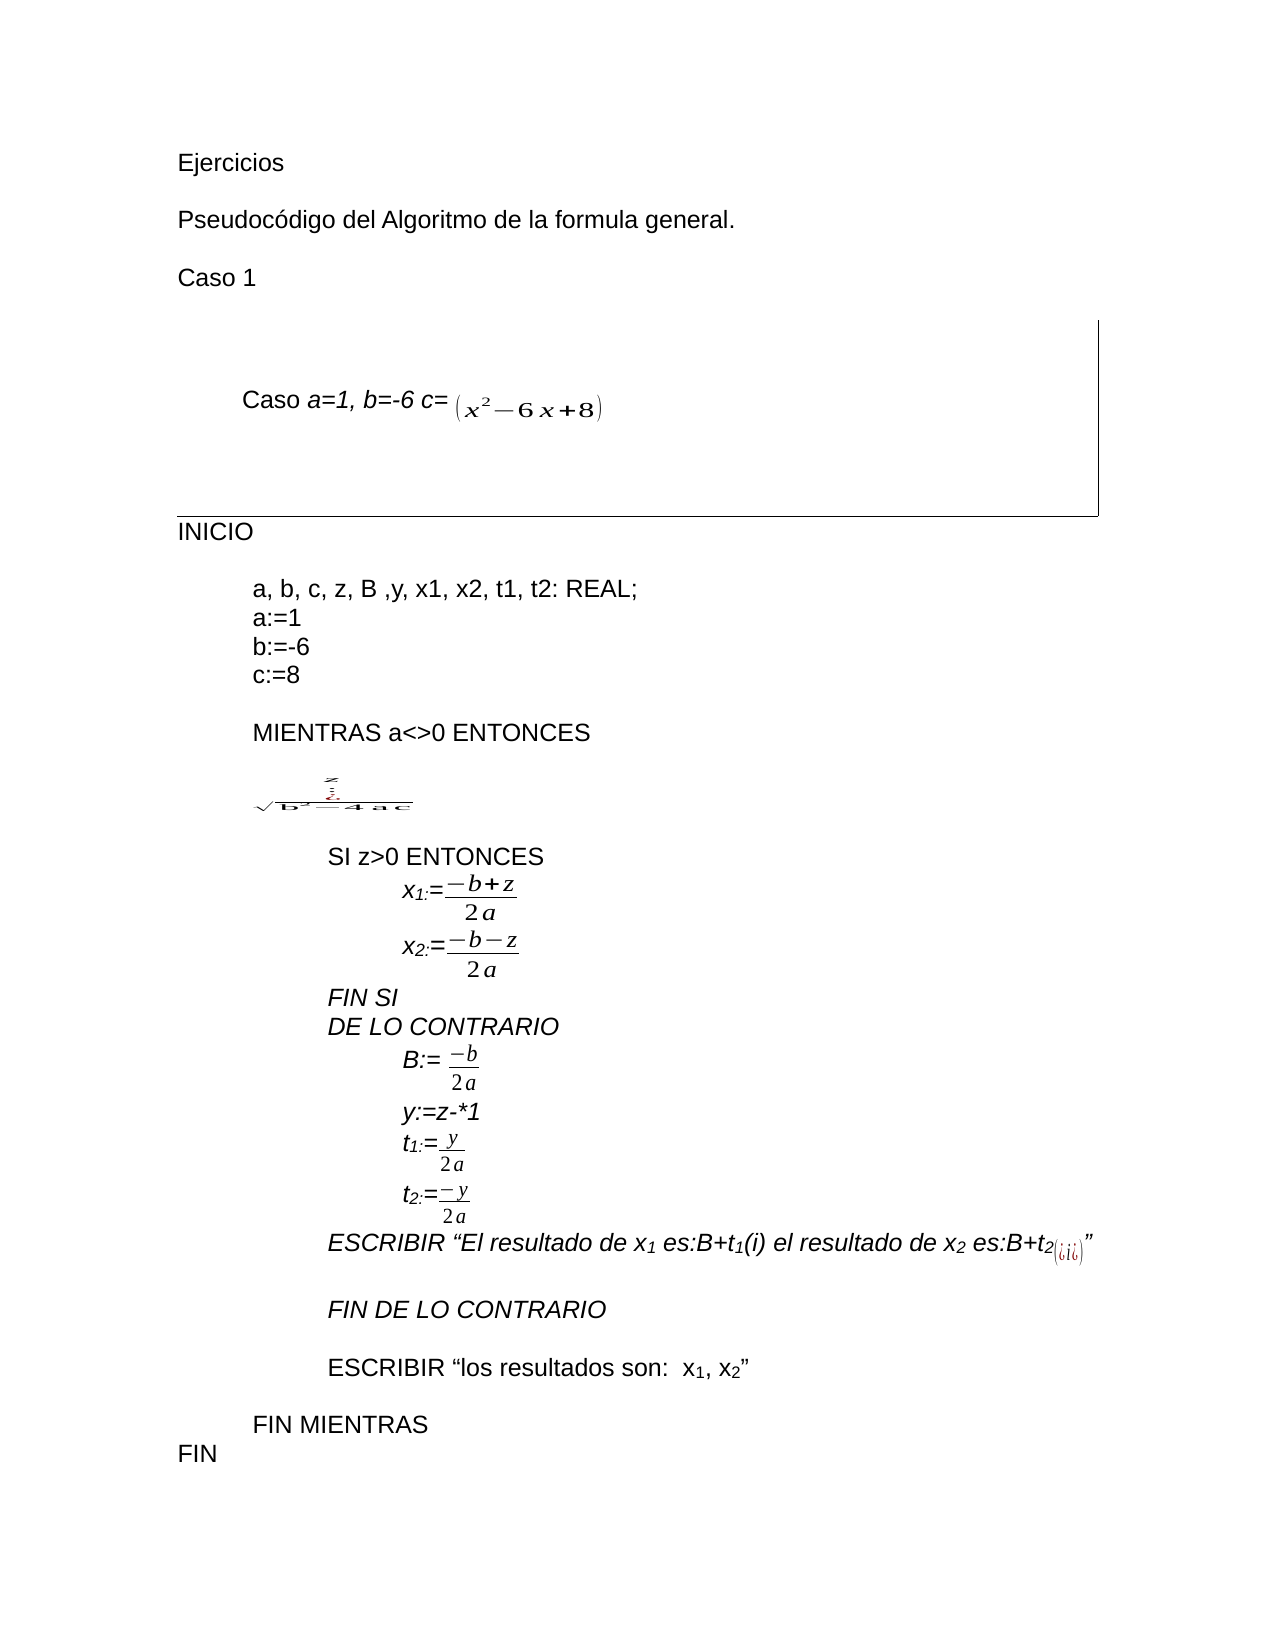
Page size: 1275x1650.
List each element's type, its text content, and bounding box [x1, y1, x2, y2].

text FIN SI [252, 983, 1098, 1011]
text Ejercicios [177, 148, 1098, 176]
text DE LO CONTRARIO [252, 1011, 1098, 1040]
text c:=8 [252, 660, 1098, 689]
text a, b, c, z, B ,y, x1, x2, t1, t2: REAL; [252, 574, 1098, 603]
text t2:= [327, 1177, 1098, 1228]
text MIENTRAS a<>0 ENTONCES [252, 718, 1098, 746]
text y:=z-*1 [327, 1096, 1098, 1125]
text Caso 1 [177, 263, 1098, 291]
text FIN DE LO CONTRARIO [177, 1295, 1098, 1324]
text FIN MIENTRAS [177, 1410, 1098, 1439]
text FIN [177, 1439, 1098, 1468]
text a:=1 [252, 603, 1098, 631]
text x2:= [327, 926, 1098, 983]
text Pseudocódigo del Algoritmo de la formula general. [177, 205, 1098, 234]
text x1:= [327, 870, 1098, 926]
text B:= [252, 1040, 1098, 1096]
text Caso a=1, b=-6 c= [177, 320, 1098, 423]
text t1:= [327, 1125, 1098, 1177]
text INICIO [177, 516, 1098, 545]
text ESCRIBIR “los resultados son: x1, x2” [177, 1353, 1098, 1382]
text SI z>0 ENTONCES [252, 841, 1098, 870]
text ESCRIBIR “El resultado de x1 es:B+t1(i) el resultado de x2 es:B+t2” [177, 1228, 1098, 1267]
text b:=-6 [252, 631, 1098, 660]
